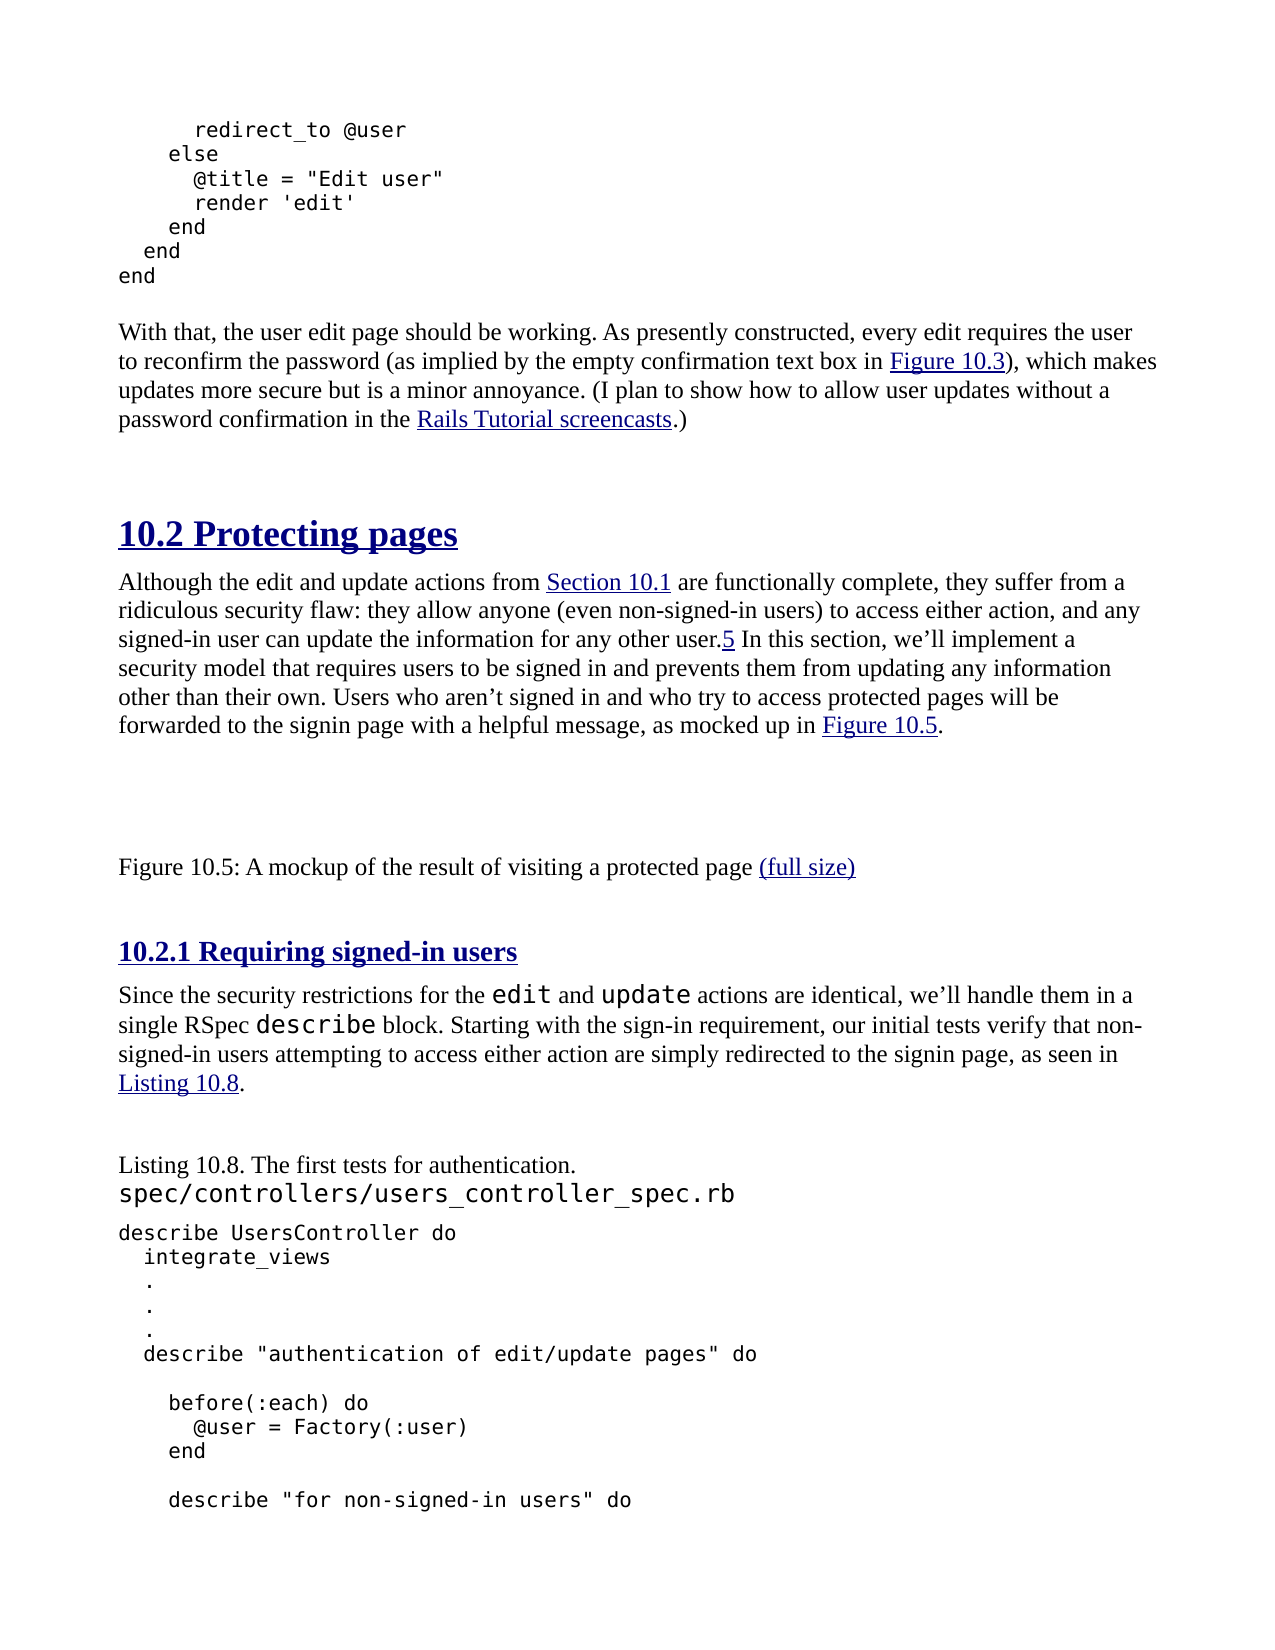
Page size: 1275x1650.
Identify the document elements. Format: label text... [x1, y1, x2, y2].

text With that, the user edit page should be working. As presently constructed, every edit requires the user to reconfirm the password (as implied by the empty confirmation text box in Figure 10.3), which makes updates more secure but is a minor annoyance. (I plan to show how to allow user updates without a password confirmation in the Rails Tutorial screencasts.) [118, 317, 1157, 432]
text describe UsersController do [118, 1221, 1157, 1245]
text describe "for non-signed-in users" do [118, 1488, 1157, 1512]
text end [118, 264, 1157, 288]
text else [118, 142, 1157, 167]
text . [118, 1294, 1157, 1318]
text redirect_to @user [118, 118, 1157, 142]
text Figure 10.5: A mockup of the result of visiting a protected page (full size) [118, 852, 1157, 881]
text Although the edit and update actions from Section 10.1 are functionally complete, they suffer from a ridiculous security flaw: they allow anyone (even non-signed-in users) to access either action, and any signed-in user can update the information for any other user.5 In this section, we’ll implement a security model that requires users to be signed in and prevents them from updating any information other than their own. Users who aren’t signed in and who try to access protected pages will be forwarded to the signin page with a helpful message, as mocked up in Figure 10.5. [118, 567, 1157, 739]
text end [118, 1439, 1157, 1464]
text describe "authentication of edit/update pages" do [118, 1342, 1157, 1367]
text . [118, 1269, 1157, 1294]
text before(:each) do [118, 1391, 1157, 1415]
text end [118, 215, 1157, 239]
text Since the security restrictions for the edit and update actions are identical, we’ll handle them in a single RSpec describe block. Starting with the sign-in requirement, our initial tests verify that non-signed-in users attempting to access either action are simply redirected to the signin page, as seen in Listing 10.8. [118, 981, 1157, 1097]
text @user = Factory(:user) [118, 1415, 1157, 1439]
text Listing 10.8. The first tests for authentication. spec/controllers/users_controller_spec.rb [118, 1150, 1157, 1208]
text integrate_views [118, 1245, 1157, 1269]
text render 'edit' [118, 191, 1157, 215]
subtitle 10.2.1 Requiring signed-in users [118, 934, 1157, 968]
text end [118, 239, 1157, 264]
text . [118, 1318, 1157, 1342]
text @title = "Edit user" [118, 167, 1157, 191]
subtitle 10.2 Protecting pages [118, 511, 1157, 554]
